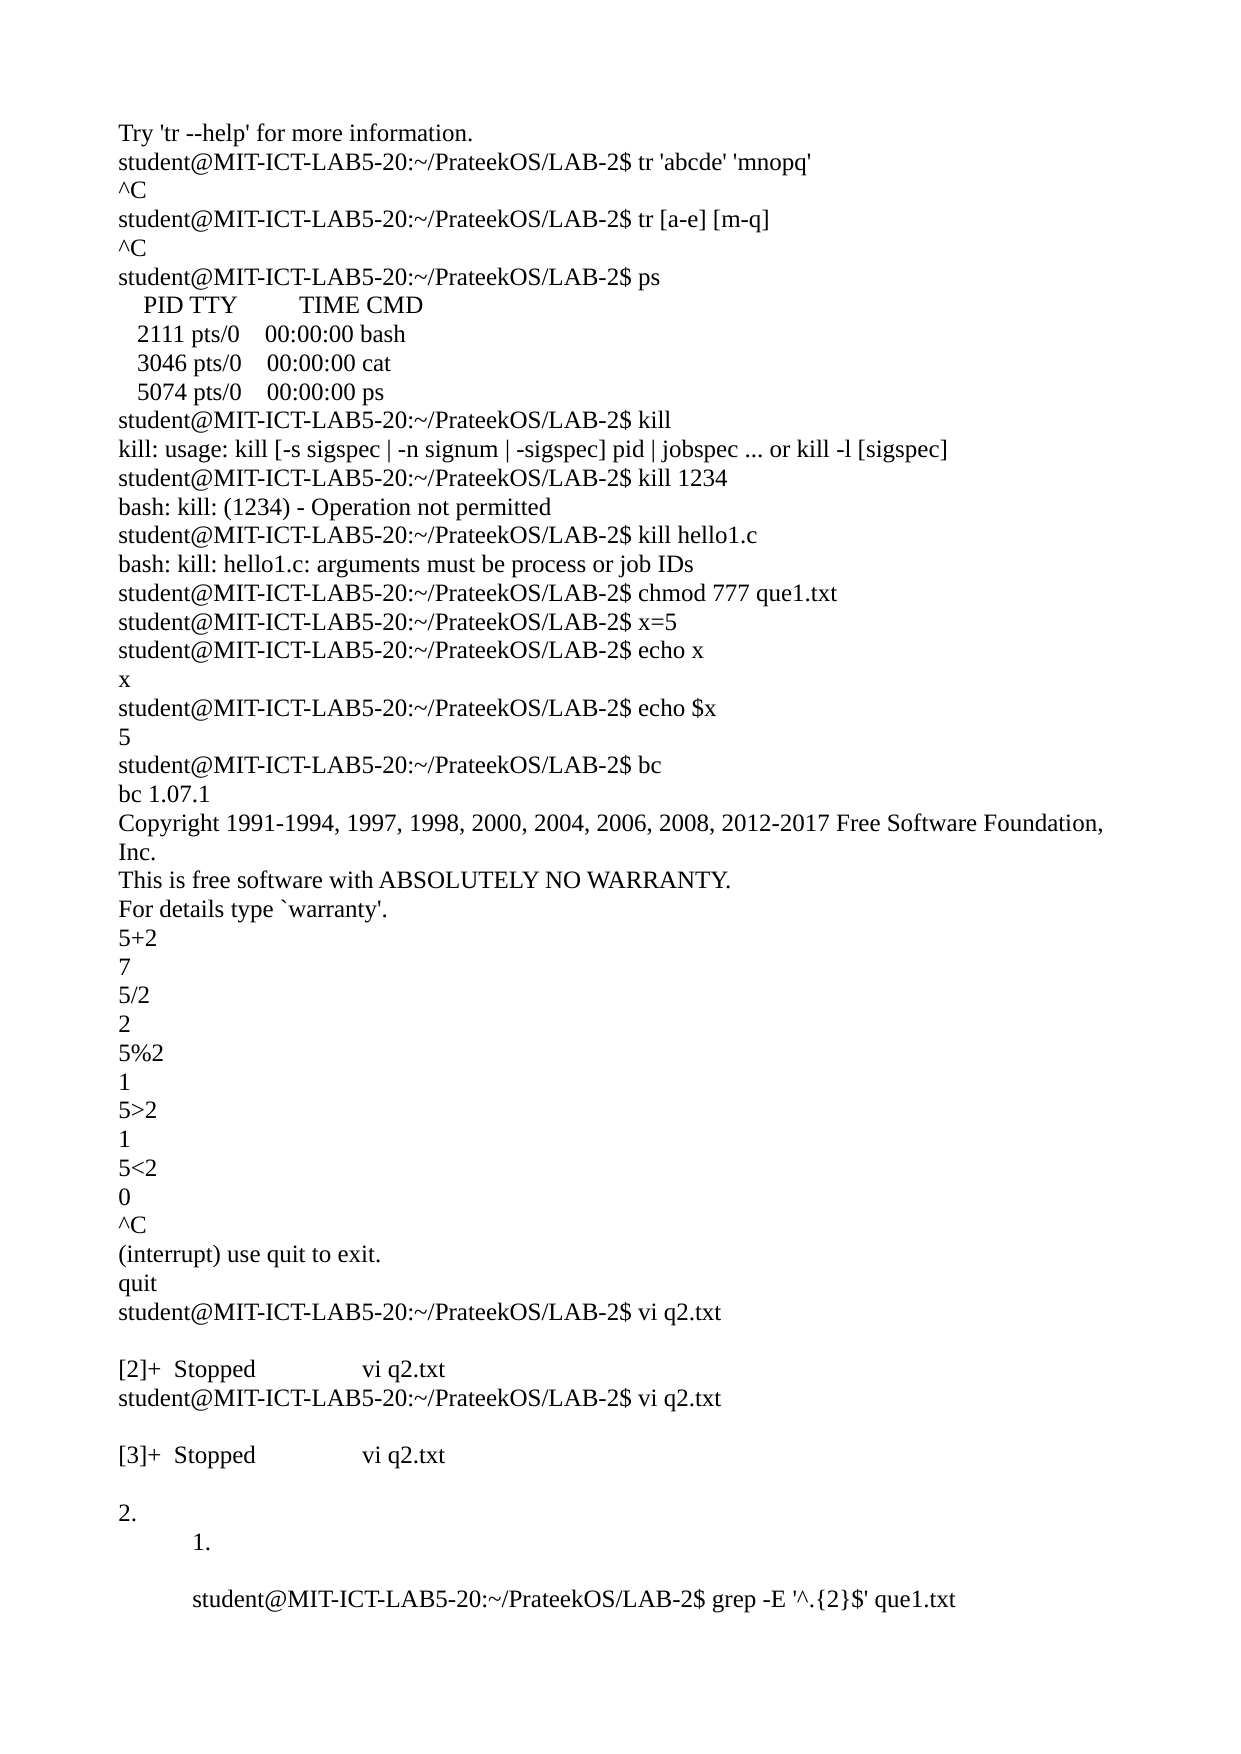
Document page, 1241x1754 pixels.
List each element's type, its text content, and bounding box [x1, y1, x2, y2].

text [3]+ Stopped vi q2.txt [118, 1441, 1122, 1469]
text 2 [118, 1009, 1122, 1038]
text x [118, 664, 1122, 693]
text student@MIT-ICT-LAB5-20:~/PrateekOS/LAB-2$ kill 1234 [118, 463, 1122, 492]
text bc 1.07.1 [118, 779, 1122, 808]
text For details type `warranty'. [118, 894, 1122, 923]
text 0 [118, 1182, 1122, 1211]
text ^C [118, 176, 1122, 204]
text student@MIT-ICT-LAB5-20:~/PrateekOS/LAB-2$ ps [118, 262, 1122, 291]
text student@MIT-ICT-LAB5-20:~/PrateekOS/LAB-2$ echo x [118, 636, 1122, 664]
text (interrupt) use quit to exit. [118, 1239, 1122, 1268]
text 7 [118, 952, 1122, 981]
text PID TTY TIME CMD [118, 291, 1122, 319]
text student@MIT-ICT-LAB5-20:~/PrateekOS/LAB-2$ vi q2.txt [118, 1297, 1122, 1326]
text student@MIT-ICT-LAB5-20:~/PrateekOS/LAB-2$ x=5 [118, 607, 1122, 636]
text student@MIT-ICT-LAB5-20:~/PrateekOS/LAB-2$ kill hello1.c [118, 521, 1122, 549]
text 1. [118, 1527, 1122, 1556]
text student@MIT-ICT-LAB5-20:~/PrateekOS/LAB-2$ tr 'abcde' 'mnopq' [118, 147, 1122, 176]
text kill: usage: kill [-s sigspec | -n signum | -sigspec] pid | jobspec ... or kill -l [sigspec] [118, 434, 1122, 463]
text 5/2 [118, 981, 1122, 1009]
text bash: kill: hello1.c: arguments must be process or job IDs [118, 549, 1122, 578]
text This is free software with ABSOLUTELY NO WARRANTY. [118, 866, 1122, 894]
text student@MIT-ICT-LAB5-20:~/PrateekOS/LAB-2$ bc [118, 751, 1122, 779]
text 1 [118, 1067, 1122, 1096]
text quit [118, 1268, 1122, 1297]
text 2. [118, 1498, 1122, 1527]
text student@MIT-ICT-LAB5-20:~/PrateekOS/LAB-2$ chmod 777 que1.txt [118, 578, 1122, 607]
text [2]+ Stopped vi q2.txt [118, 1354, 1122, 1383]
text 5074 pts/0 00:00:00 ps [118, 377, 1122, 406]
text 2111 pts/0 00:00:00 bash [118, 319, 1122, 348]
text 3046 pts/0 00:00:00 cat [118, 348, 1122, 377]
text Copyright 1991-1994, 1997, 1998, 2000, 2004, 2006, 2008, 2012-2017 Free Software Foundation, Inc. [118, 808, 1122, 866]
text student@MIT-ICT-LAB5-20:~/PrateekOS/LAB-2$ kill [118, 406, 1122, 434]
text bash: kill: (1234) - Operation not permitted [118, 492, 1122, 521]
text student@MIT-ICT-LAB5-20:~/PrateekOS/LAB-2$ tr [a-e] [m-q] [118, 204, 1122, 233]
text student@MIT-ICT-LAB5-20:~/PrateekOS/LAB-2$ echo $x [118, 693, 1122, 722]
text 5%2 [118, 1038, 1122, 1067]
text 1 [118, 1124, 1122, 1153]
text 5 [118, 722, 1122, 751]
text student@MIT-ICT-LAB5-20:~/PrateekOS/LAB-2$ grep -E '^.{2}$' que1.txt [118, 1584, 1122, 1613]
text ^C [118, 1211, 1122, 1239]
text ^C [118, 233, 1122, 262]
text student@MIT-ICT-LAB5-20:~/PrateekOS/LAB-2$ vi q2.txt [118, 1383, 1122, 1412]
text Try 'tr --help' for more information. [118, 118, 1122, 147]
text 5<2 [118, 1153, 1122, 1182]
text 5+2 [118, 923, 1122, 952]
text 5>2 [118, 1096, 1122, 1124]
